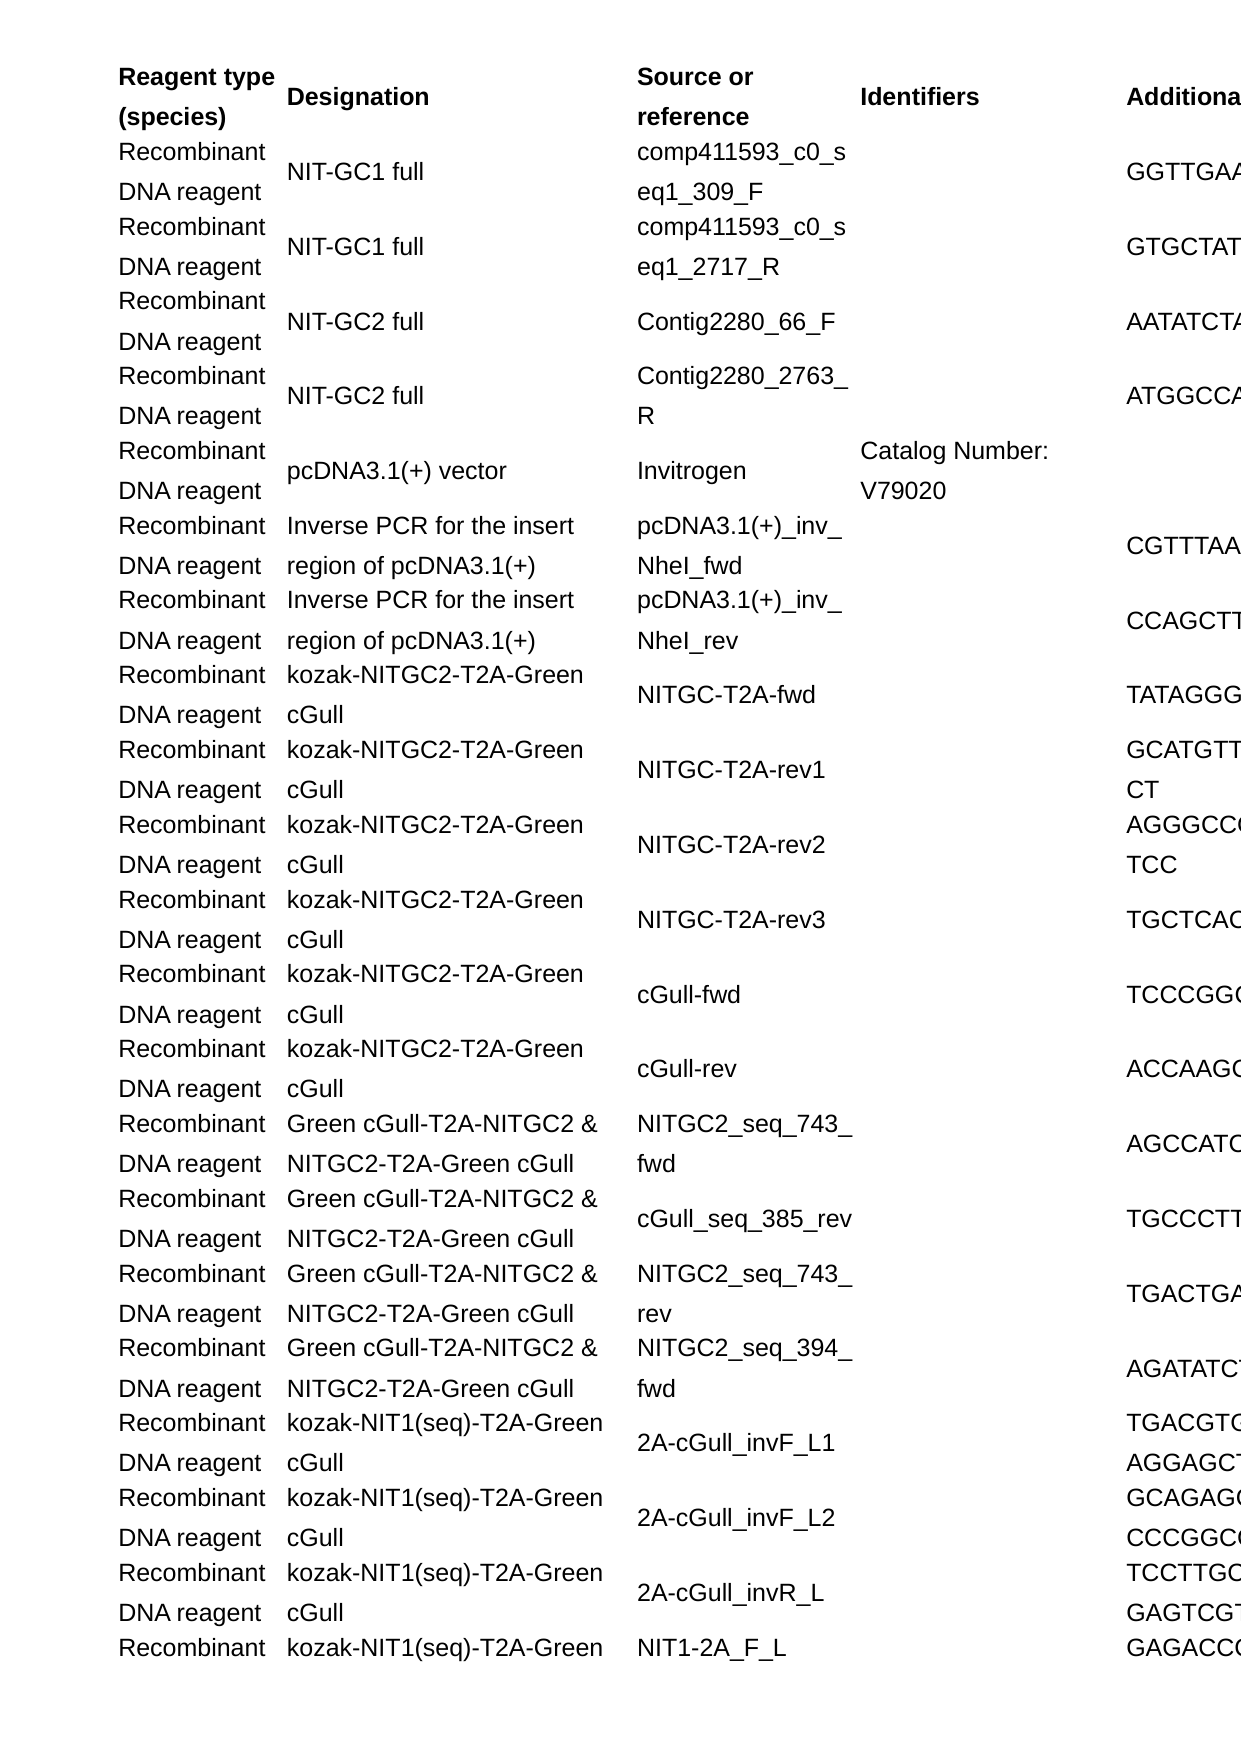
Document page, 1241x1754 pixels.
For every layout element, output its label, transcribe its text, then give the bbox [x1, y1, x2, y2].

table_cell NITGC-T2A-fwd [634, 658, 857, 732]
table_cell kozak-NITGC2-T2A-Green cGull [284, 1031, 634, 1106]
table_cell [857, 1630, 1123, 1664]
table_cell CGTTTAAACTTAAGCTTGGTACCGAG [1123, 508, 1240, 583]
table_cell Recombinant DNA reagent [115, 1106, 284, 1181]
table_cell [857, 134, 1123, 209]
table_cell AGGGCCGGGATTCTCCTCCACGTCACCGCATGTTAGAAGACTTCC [1123, 807, 1240, 882]
table_cell Recombinant DNA reagent [115, 1181, 284, 1256]
table_cell Green cGull-T2A-NITGC2 & NITGC2-T2A-Green cGull [284, 1256, 634, 1331]
table_cell [857, 209, 1123, 283]
table_cell cGull-rev [634, 1031, 857, 1106]
table_cell kozak-NIT1(seq)-T2A-Green cGull [284, 1405, 634, 1480]
table_cell GTGCTATCATTTCCAGGTAAATACCC [1123, 209, 1240, 283]
table_cell Recombinant DNA reagent [115, 1480, 284, 1555]
table_cell Recombinant DNA reagent [115, 209, 284, 283]
table_cell Recombinant DNA reagent [115, 134, 284, 209]
table_cell Recombinant DNA reagent [115, 1256, 284, 1331]
table_cell [857, 1181, 1123, 1256]
table_cell Green cGull-T2A-NITGC2 & NITGC2-T2A-Green cGull [284, 1106, 634, 1181]
table_cell Recombinant [115, 1630, 284, 1664]
table_cell Contig2280_2763_R [634, 358, 857, 433]
table_cell Recombinant DNA reagent [115, 433, 284, 508]
table_cell Recombinant DNA reagent [115, 583, 284, 657]
table_header Identifiers [857, 59, 1123, 134]
table_cell NITGC2_seq_394_fwd [634, 1331, 857, 1405]
table_cell 2A-cGull_invR_L [634, 1555, 857, 1630]
table_cell pcDNA3.1(+) vector [284, 433, 634, 508]
table_cell Recombinant DNA reagent [115, 1405, 284, 1480]
table_cell Recombinant DNA reagent [115, 1331, 284, 1405]
table_cell kozak-NITGC2-T2A-Green cGull [284, 807, 634, 882]
table_cell [857, 658, 1123, 732]
table_cell Contig2280_66_F [634, 284, 857, 358]
table_cell [857, 1256, 1123, 1331]
table_cell Inverse PCR for the insert region of pcDNA3.1(+) [284, 583, 634, 657]
table_cell kozak-NIT1(seq)-T2A-Green [284, 1630, 634, 1664]
table_cell Green cGull-T2A-NITGC2 & NITGC2-T2A-Green cGull [284, 1181, 634, 1256]
table_cell Recombinant DNA reagent [115, 732, 284, 807]
table_cell Recombinant DNA reagent [115, 284, 284, 358]
table_header Additional information [1123, 59, 1240, 134]
table_cell kozak-NITGC2-T2A-Green cGull [284, 732, 634, 807]
table_cell GGTTGAATAATGACAAGCAAGGAGA [1123, 134, 1240, 209]
table_cell NITGC-T2A-rev1 [634, 732, 857, 807]
table_cell [857, 732, 1123, 807]
table_cell Inverse PCR for the insert region of pcDNA3.1(+) [284, 508, 634, 583]
table_cell cGull_seq_385_rev [634, 1181, 857, 1256]
table_cell TGACTGACGAACCCTCC [1123, 1256, 1240, 1331]
table_cell 2A-cGull_invF_L1 [634, 1405, 857, 1480]
table_cell Recombinant DNA reagent [115, 957, 284, 1031]
table_cell NIT-GC1 full [284, 209, 634, 283]
table_cell [857, 508, 1123, 583]
table_cell NIT-GC2 full [284, 284, 634, 358]
table_cell pcDNA3.1(+)_inv_NheI_rev [634, 583, 857, 657]
table_cell ACCAAGCTTAAGTTTAAACGTTACTTGTACAGCTCGTCCATG [1123, 1031, 1240, 1106]
table_cell NITGC2_seq_743_rev [634, 1256, 857, 1331]
table_cell [857, 1480, 1123, 1555]
table_cell [857, 1555, 1123, 1630]
table_cell kozak-NITGC2-T2A-Green cGull [284, 658, 634, 732]
table_cell ATGGCCAGTAATAAACCATCAGTGGTTC [1123, 358, 1240, 433]
table_cell Recombinant DNA reagent [115, 1031, 284, 1106]
table_cell TCCCGGCCCTATGGTGAGCAAGGGCGAG [1123, 957, 1240, 1031]
table_cell [857, 1405, 1123, 1480]
table_cell [857, 1031, 1123, 1106]
table_cell CCAGCTTGGGTCTCCCTATAGT [1123, 583, 1240, 657]
table_cell TGCCCTTCAGCTCGATG [1123, 1181, 1240, 1256]
table_cell Catalog Number: V79020 [857, 433, 1123, 508]
table_cell comp411593_c0_seq1_309_F [634, 134, 857, 209]
table_cell Invitrogen [634, 433, 857, 508]
table_header Source or reference [634, 59, 857, 134]
table_cell Recombinant DNA reagent [115, 882, 284, 957]
table_cell AGATATCTTGAAACGGACGA [1123, 1331, 1240, 1405]
table_cell NITGC-T2A-rev3 [634, 882, 857, 957]
table_cell Recombinant DNA reagent [115, 358, 284, 433]
table_cell NITGC2_seq_743_fwd [634, 1106, 857, 1181]
table_cell Recombinant DNA reagent [115, 807, 284, 882]
table_cell [1123, 433, 1240, 508]
table_cell Recombinant DNA reagent [115, 658, 284, 732]
table_cell TCCTTGCTTGTCATGGTGGCCCAGCTTGGGTCTCCCTATAGTGAGTCGTA [1123, 1555, 1240, 1630]
table_cell TGCTCACCATAGGGCCGGGATTCTCCTC [1123, 882, 1240, 957]
table_cell Recombinant DNA reagent [115, 508, 284, 583]
table_cell [857, 807, 1123, 882]
table_header Designation [284, 59, 634, 134]
table_cell NIT1-2A_F_L [634, 1630, 857, 1664]
table_cell NIT-GC2 full [284, 358, 634, 433]
table_cell Recombinant DNA reagent [115, 1555, 284, 1630]
table_cell GCAGAGGAAGTCTTCTAACATGCGGTGACGTGGAGGAGAATCCCGGCCCT [1123, 1480, 1240, 1555]
table_cell [857, 583, 1123, 657]
table_header Reagent type (species) [115, 59, 284, 134]
table_cell NIT-GC1 full [284, 134, 634, 209]
table_cell kozak-NIT1(seq)-T2A-Green cGull [284, 1480, 634, 1555]
table_cell [857, 957, 1123, 1031]
table_cell kozak-NIT1(seq)-T2A-Green cGull [284, 1555, 634, 1630]
table_cell GAGACCCAAGCTGGGCCACCATGACAAGCAAGGAGATGCCTGTACTCATG [1123, 1630, 1240, 1664]
table_cell cGull-fwd [634, 957, 857, 1031]
table_cell comp411593_c0_seq1_2717_R [634, 209, 857, 283]
table_cell kozak-NITGC2-T2A-Green cGull [284, 882, 634, 957]
table_cell AATATCTAGCGAAGGAGAACACCTCTCTTC [1123, 284, 1240, 358]
table_cell AGCCATCTACGAGTGGTA [1123, 1106, 1240, 1181]
table_cell [857, 1106, 1123, 1181]
table_cell GCATGTTAGAAGACTTCCTCTGCCCTCATAATCAAACCCCTCTCT [1123, 732, 1240, 807]
table_cell [857, 284, 1123, 358]
table_cell [857, 882, 1123, 957]
table_cell [857, 358, 1123, 433]
table_cell kozak-NITGC2-T2A-Green cGull [284, 957, 634, 1031]
table_cell 2A-cGull_invF_L2 [634, 1480, 857, 1555]
table_cell TATAGGGAGACCCAAGCTGGGCCACCATGACCCAGATG [1123, 658, 1240, 732]
table_cell [857, 1331, 1123, 1405]
table_cell NITGC-T2A-rev2 [634, 807, 857, 882]
table_cell Green cGull-T2A-NITGC2 & NITGC2-T2A-Green cGull [284, 1331, 634, 1405]
table_cell TGACGTGGAGGAGAATCCCGGCCCTATGGTGAGCAAGGGCGAGGAGCTGT [1123, 1405, 1240, 1480]
table_cell pcDNA3.1(+)_inv_NheI_fwd [634, 508, 857, 583]
